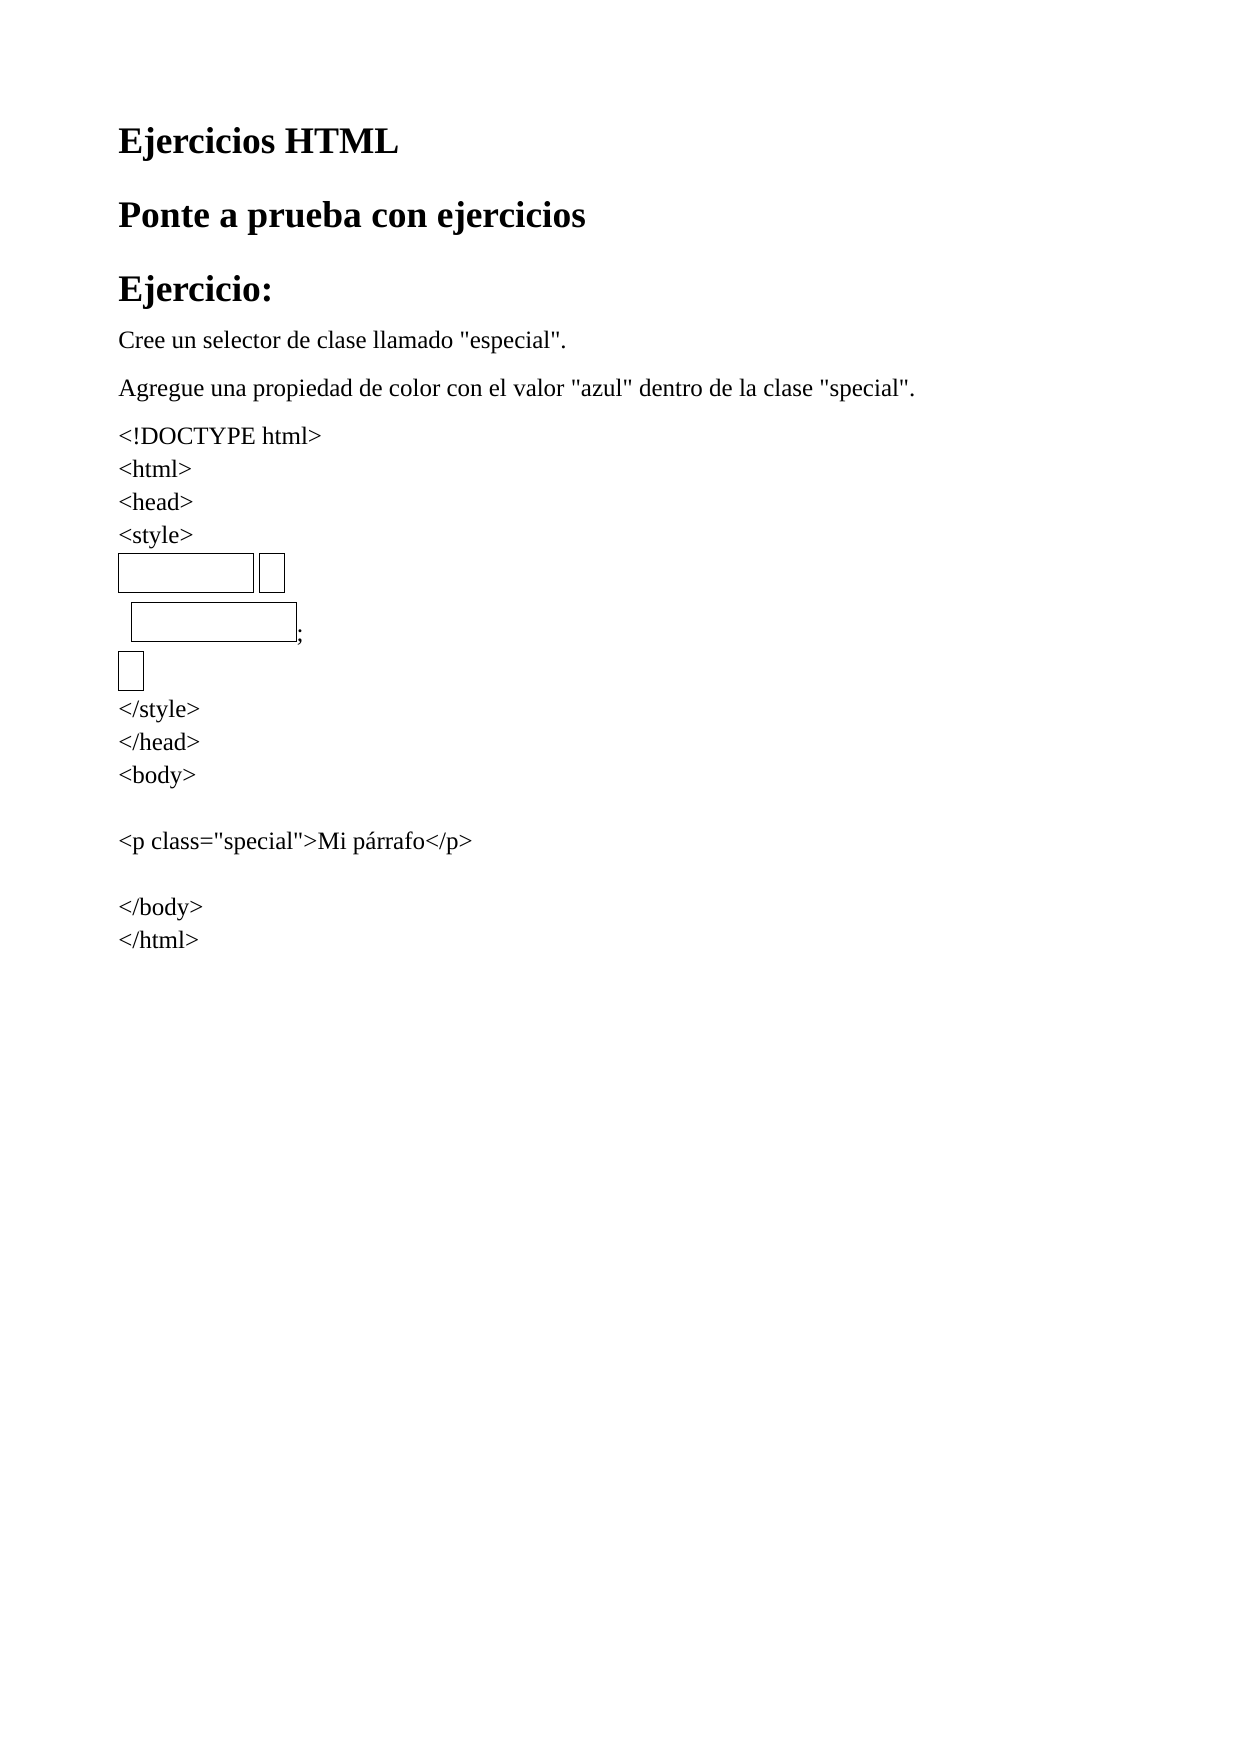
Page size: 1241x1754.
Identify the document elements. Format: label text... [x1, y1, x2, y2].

subtitle Ejercicio: [118, 267, 1122, 310]
text Cree un selector de clase llamado "especial". [118, 326, 1122, 354]
subtitle Ponte a prueba con ejercicios [118, 192, 1122, 236]
text <!DOCTYPE html> <html> <head> <style> ; </style> </head> <body> <p class="special">Mi párrafo</p> </body> </html> [118, 421, 1122, 954]
text Agregue una propiedad de color con el valor "azul" dentro de la clase "special". [118, 373, 1122, 402]
subtitle Ejercicios HTML [118, 118, 1122, 161]
